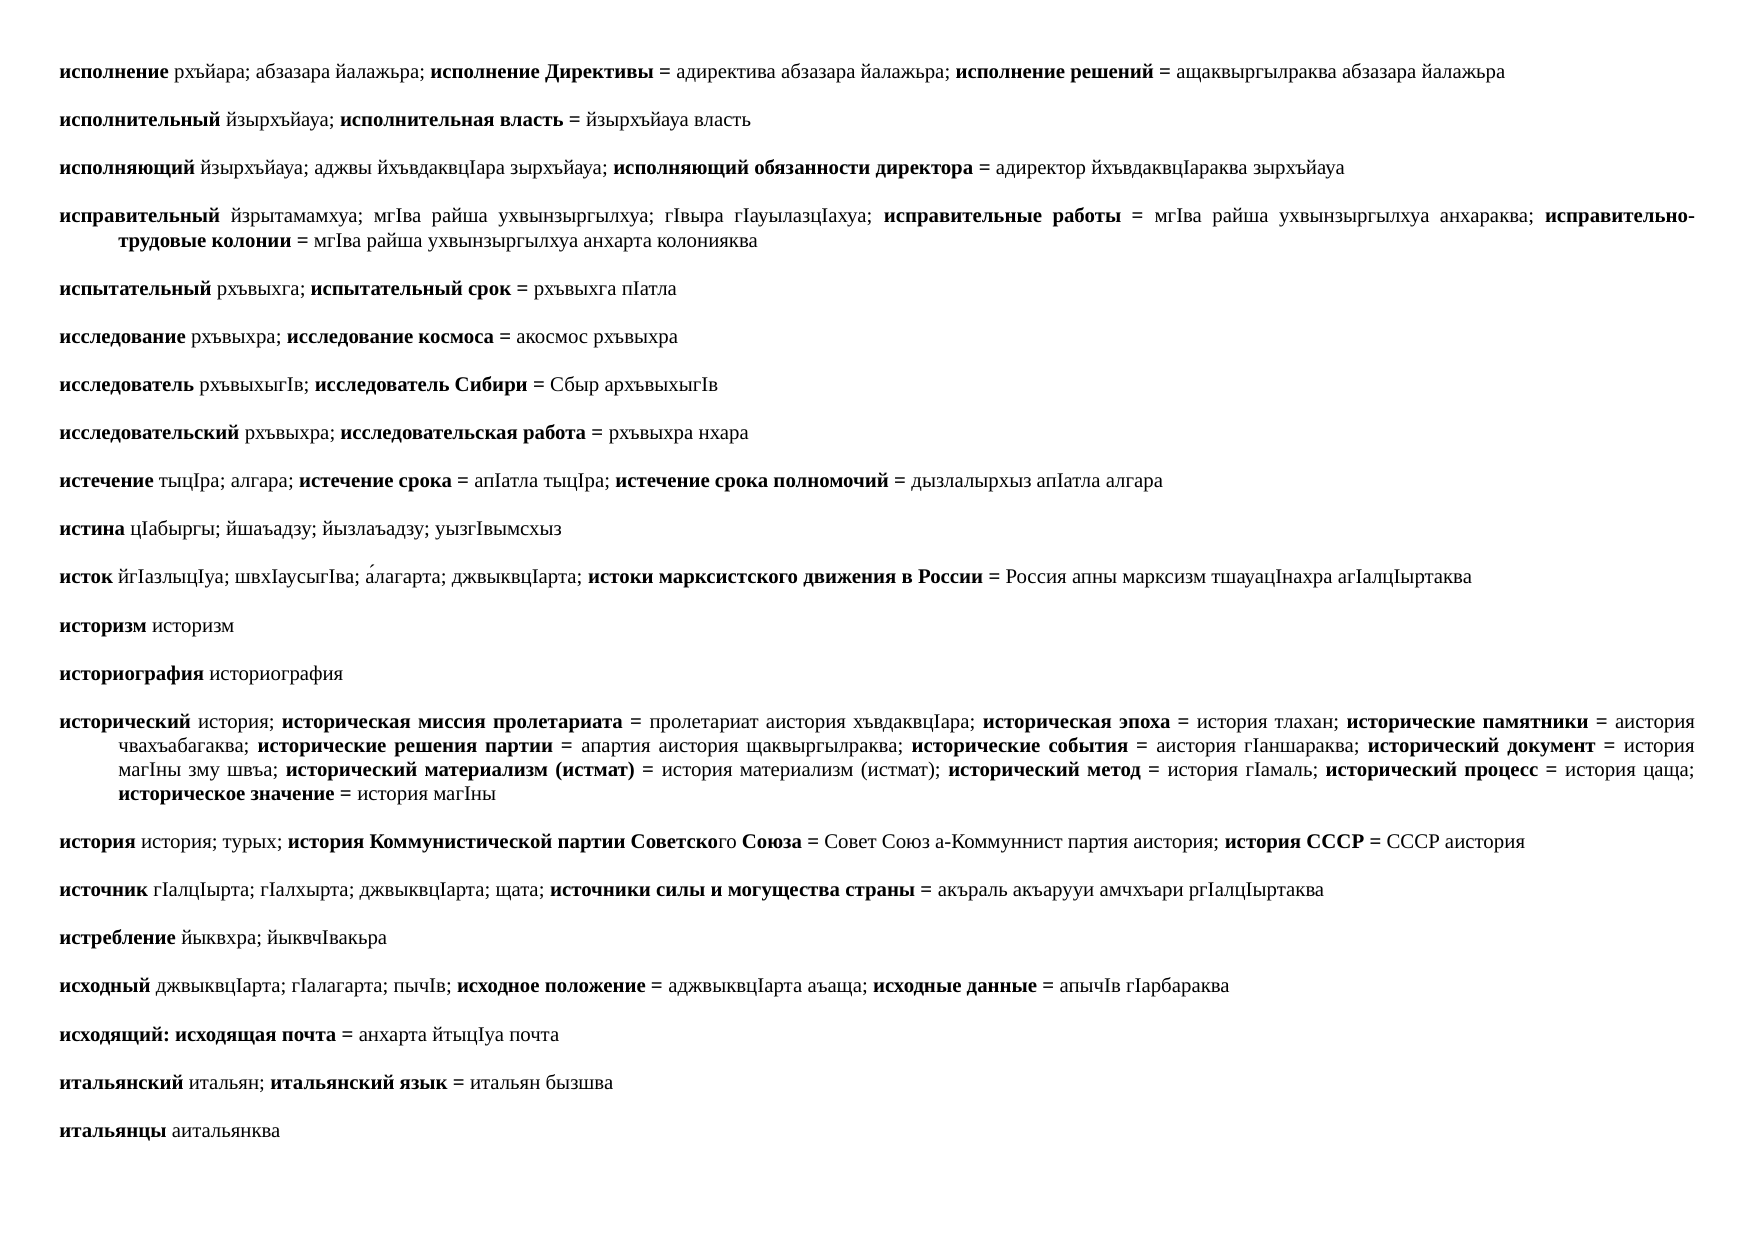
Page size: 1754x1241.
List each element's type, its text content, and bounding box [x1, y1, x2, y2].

text итальянцы аитальянква [59, 1118, 1695, 1142]
text исследовательский рхъвыхра; исследовательская работа = рхъвыхра нхара [59, 420, 1695, 444]
text истребление йыквхра; йыквчIвакьра [59, 925, 1695, 949]
text исполнение рхъйара; абзазара йалажьра; исполнение Директивы = адиректива абзазара йалажьра; исполнение решений = ащаквыргылраква абзазара йалажьра [59, 59, 1695, 83]
text исходящий: исходящая почта = анхарта йтыцIуа почта [59, 1022, 1695, 1046]
text итальянский итальян; итальянский язык = итальян бызшва [59, 1070, 1695, 1094]
text исследователь рхъвыхыгIв; исследователь Сибири = Сбыр архъвыхыгIв [59, 372, 1695, 396]
text историография историография [59, 661, 1695, 685]
text источник гIалцIырта; гIалхырта; джвыквцIарта; щата; источники силы и могущества страны = акъраль акъарууи амчхъари ргIалцIыртаква [59, 877, 1695, 901]
text исправительный йзрытамамхуа; мгIва райша ухвынзыргылхуа; гIвыра гIауылазцIахуа; исправительные работы = мгIва райша ухвынзыргылхуа анхараква; исправительно-трудовые колонии = мгIва райша ухвынзыргылхуа анхарта колонияква [59, 203, 1695, 252]
text исток йгIазлыцIуа; швхIаусыгIва; а́лагарта; джвыквцIарта; истоки марксистского движения в России = Россия апны марксизм тшауацIнахра агIалцIыртаква [59, 564, 1695, 588]
text исторический история; историческая миссия пролетариата = пролетариат аистория хъвдаквцIара; историческая эпоха = история тлахан; исторические памятники = аистория чвахъабагаква; исторические решения партии = апартия аистория щаквыргылраква; исторические события = аистория гIаншараква; исторический документ = история магIны зму швъа; исторический материализм (истмат) = история материализм (истмат); исторический метод = история гIамаль; исторический процесс = история цаща; историческое значение = история магIны [59, 709, 1695, 805]
text история история; турых; история Коммунистической партии Советского Союза = Совет Союз а-Коммуннист партия аистория; история СССР = СССР аистория [59, 829, 1695, 853]
text исследование рхъвыхра; исследование космоса = акосмос рхъвыхра [59, 324, 1695, 348]
text истина цIабыргы; йшаъадзу; йызлаъадзу; уызгIвымсхыз [59, 516, 1695, 540]
text исполняющий йзырхъйауа; аджвы йхъвдаквцIара зырхъйауа; исполняющий обязанности директора = адиректор йхъвдаквцIараква зырхъйауа [59, 155, 1695, 179]
text исходный джвыквцIарта; гIалагарта; пычIв; исходное положение = аджвыквцIарта аъаща; исходные данные = апычIв гIарбараква [59, 973, 1695, 997]
text истечение тыцIра; алгара; истечение срока = апIатла тыцIра; истечение срока полномочий = дызлалырхыз апIатла алгара [59, 468, 1695, 492]
text исполнительный йзырхъйауа; исполнительная власть = йзырхъйауа власть [59, 107, 1695, 131]
text историзм историзм [59, 612, 1695, 637]
text испытательный рхъвыхга; испытательный срок = рхъвыхга пIатла [59, 276, 1695, 300]
